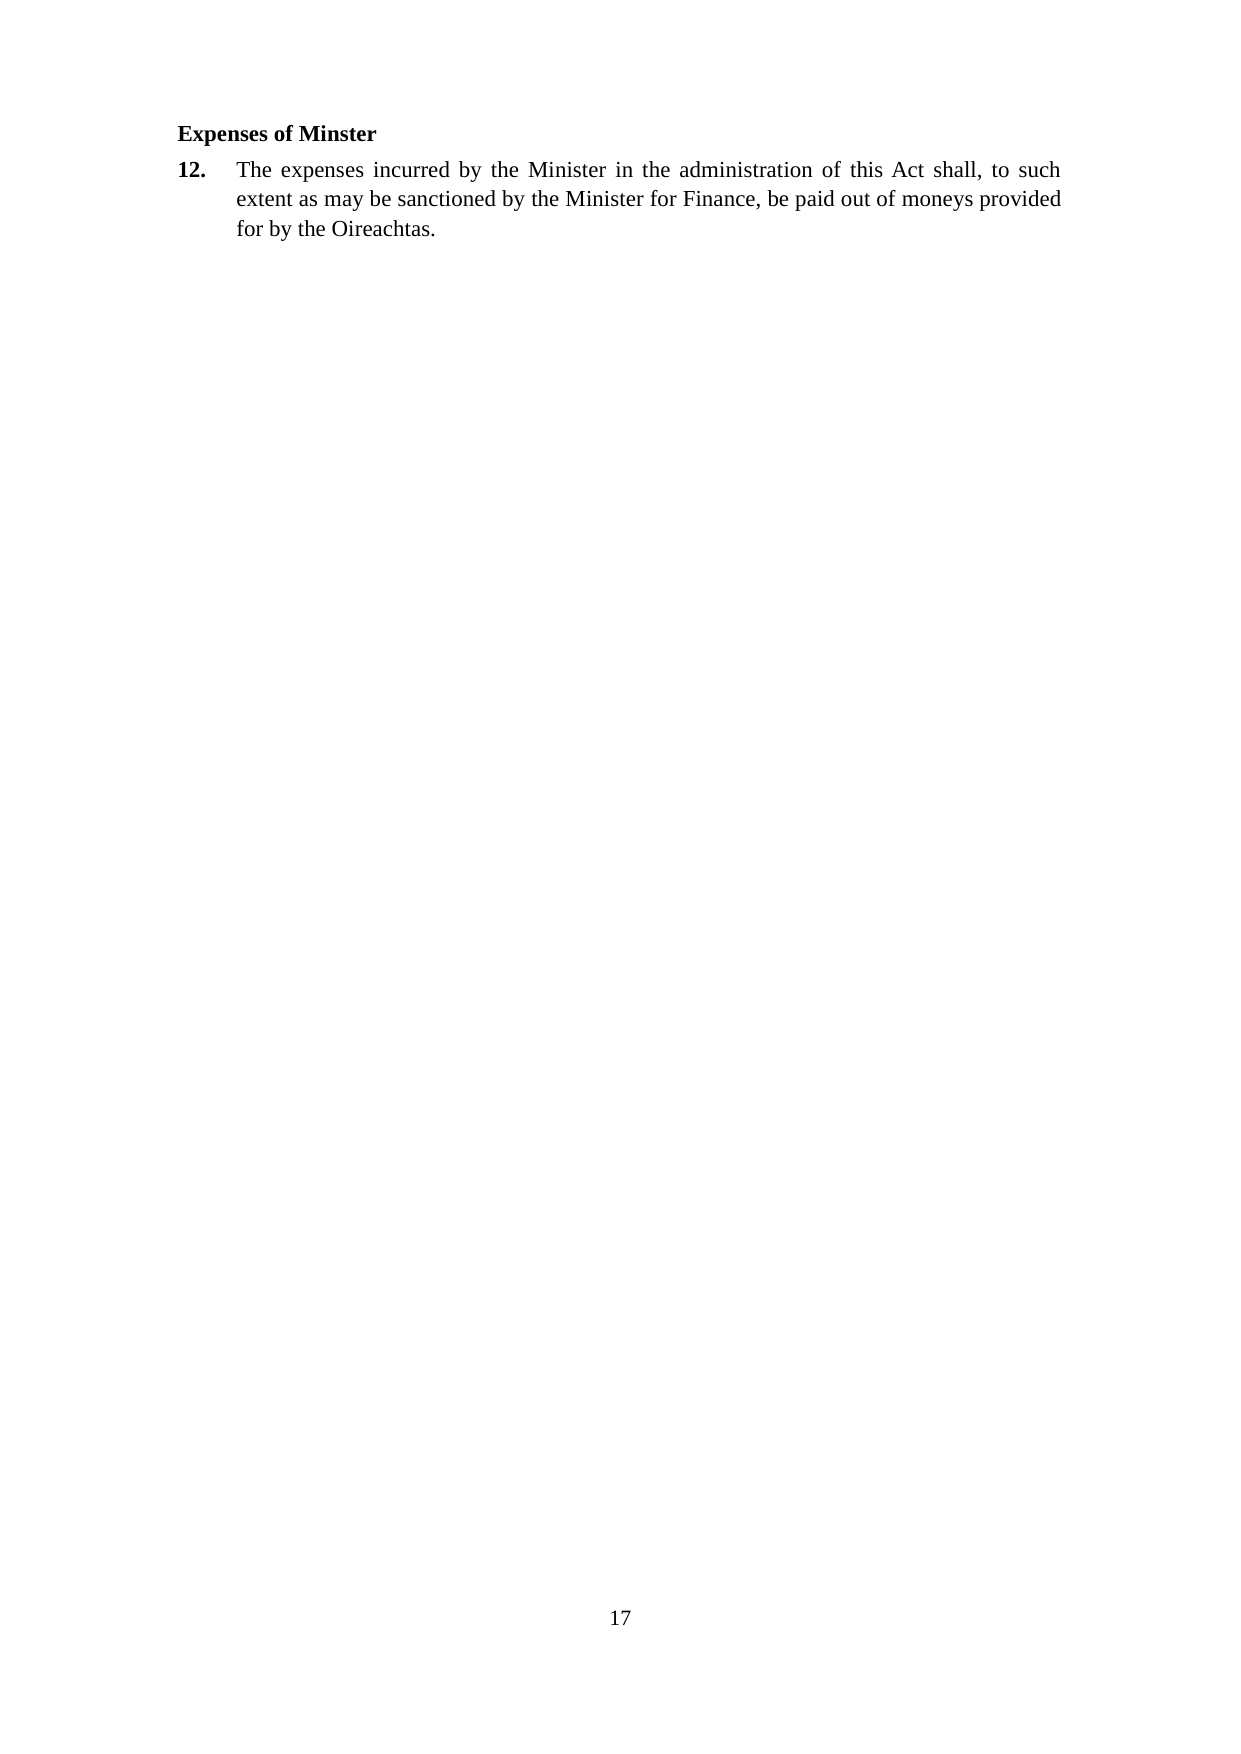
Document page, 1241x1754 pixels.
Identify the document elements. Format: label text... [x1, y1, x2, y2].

text 12. The expenses incurred by the Minister in the administration of this Act shall, to such extent as may be sanctioned by the Minister for Finance, be paid out of moneys provided for by the Oireachtas. [177, 153, 1063, 242]
text Expenses of Minster [177, 118, 1063, 148]
